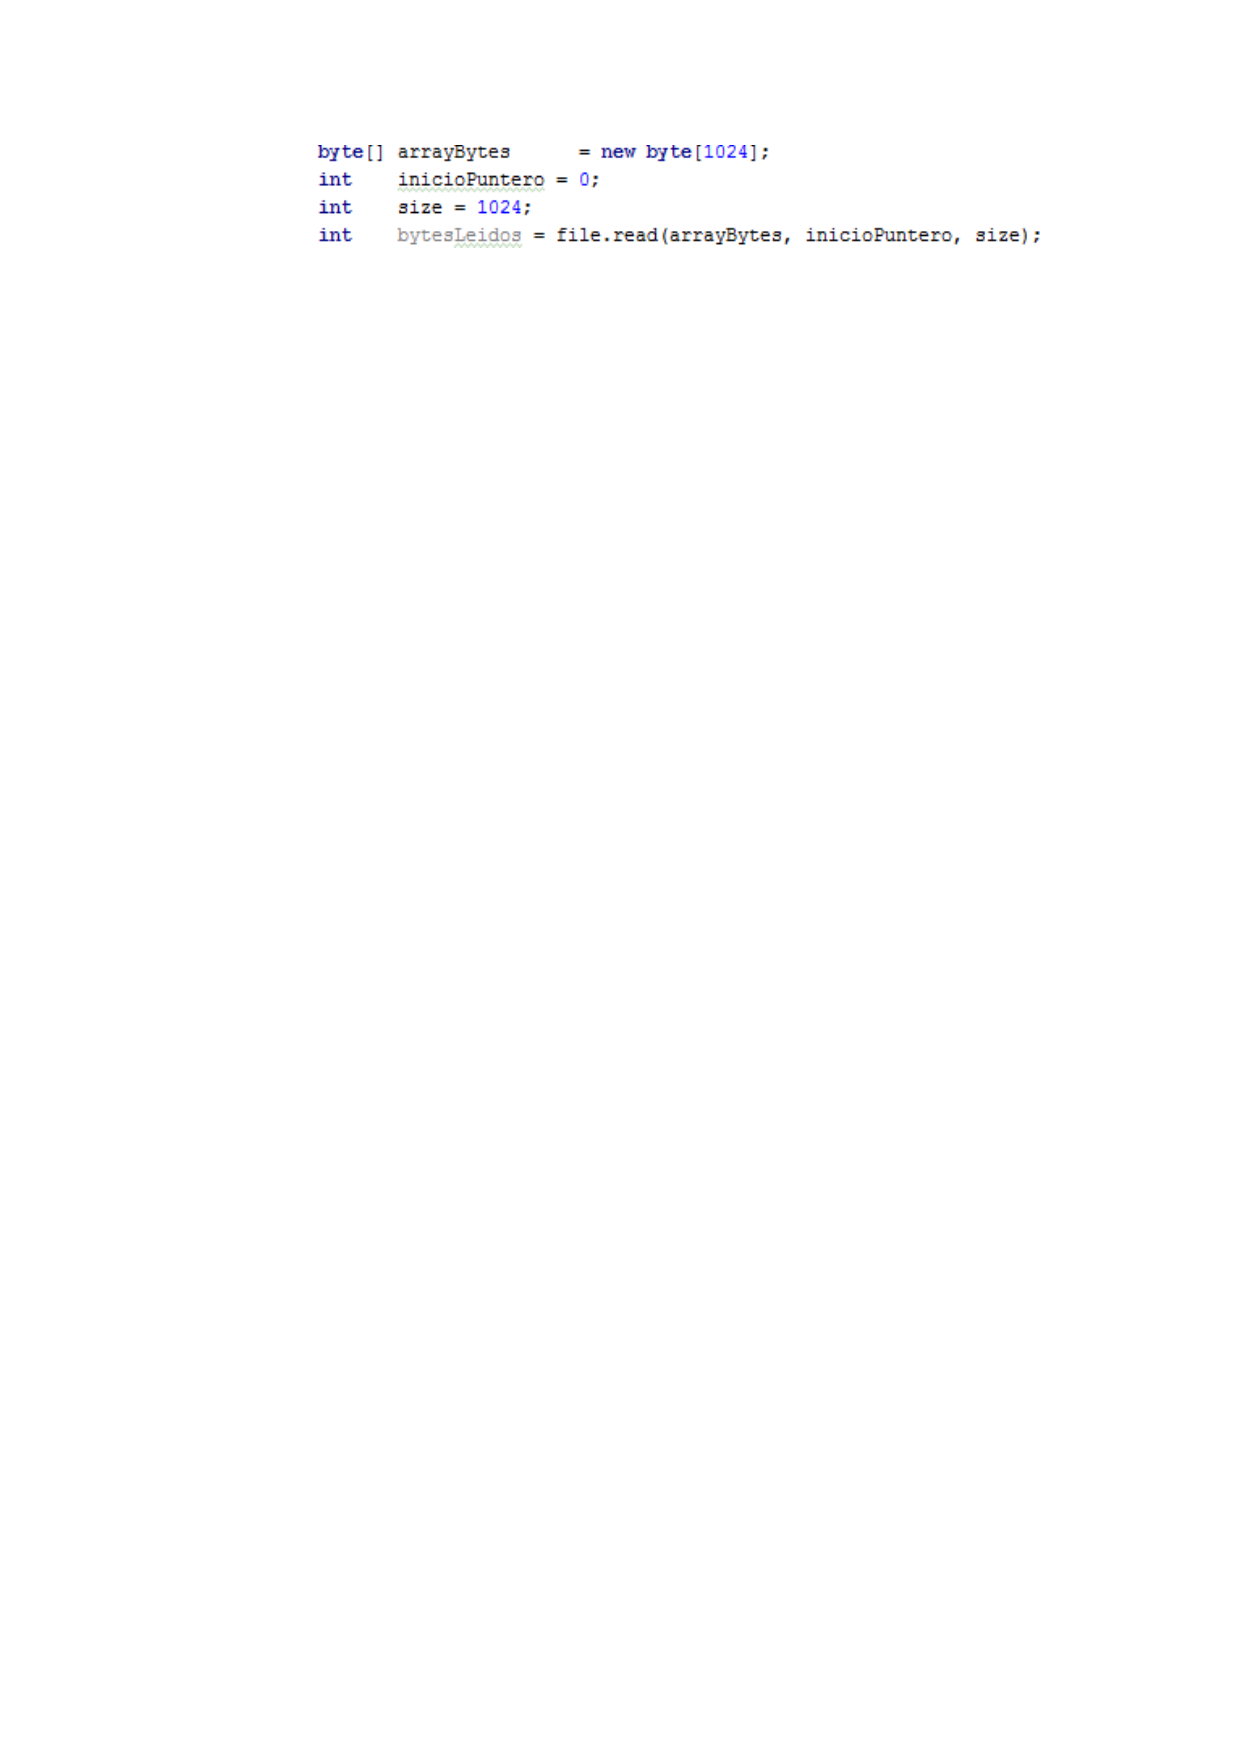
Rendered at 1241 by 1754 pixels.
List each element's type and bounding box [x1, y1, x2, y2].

picture [317, 145, 1040, 248]
